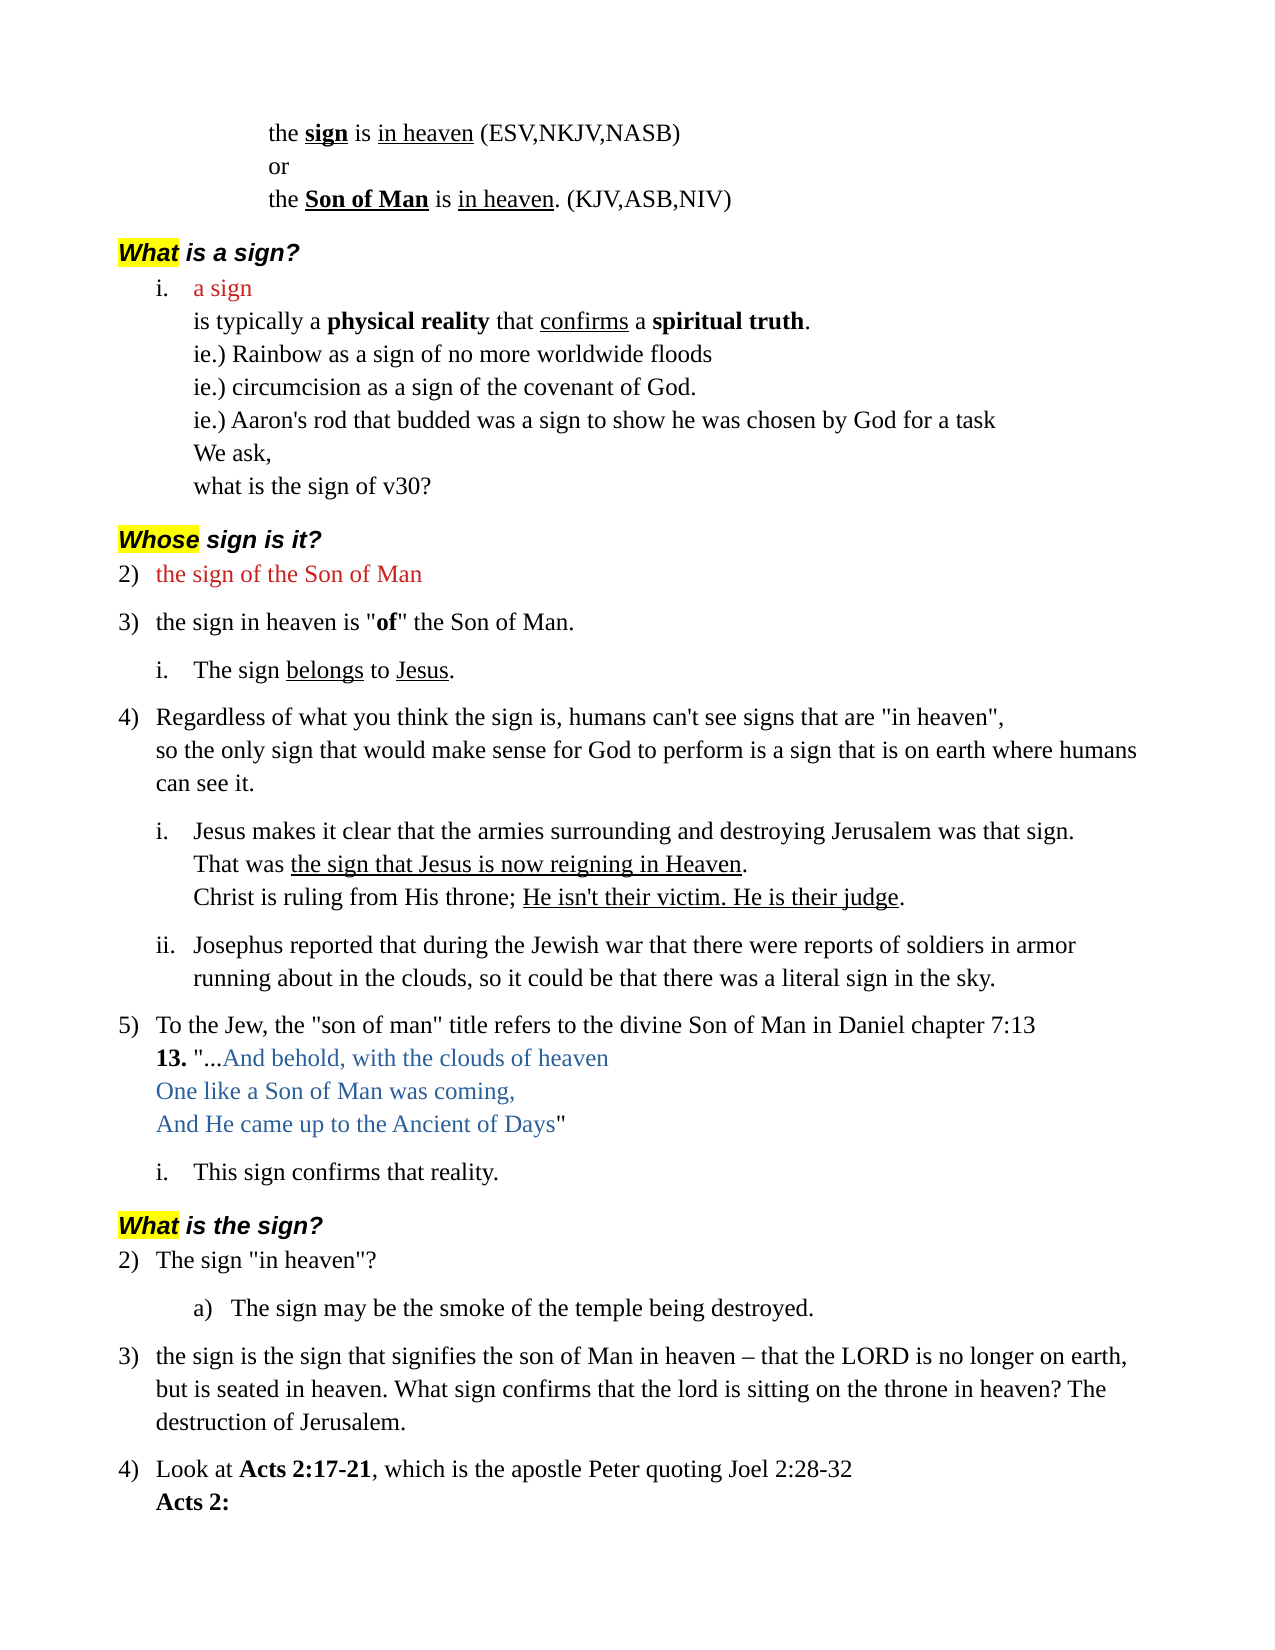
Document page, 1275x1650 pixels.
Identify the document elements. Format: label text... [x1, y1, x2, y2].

subtitle What is the sign? [118, 1211, 1157, 1239]
subtitle Whose sign is it? [118, 525, 1157, 553]
list the sign is in heaven (ESV,NKJV,NASB) or the Son of Man is in heaven. (KJV,ASB,NIV) [231, 118, 1157, 213]
list The sign belongs to Jesus. [156, 655, 1157, 683]
list a sign is typically a physical reality that confirms a spiritual truth. ie.) Rainbow as a sign of no more worldwide floods ie.) circumcision as a sign of the covenant of God. ie.) Aaron's rod that budded was a sign to show he was chosen by God for a task We ask, what is the sign of v30? [156, 273, 1157, 500]
list To the Jew, the "son of man" title refers to the divine Son of Man in Daniel chapter 7:13 13. "...And behold, with the clouds of heaven One like a Son of Man was coming, And He came up to the Ancient of Days" [118, 1010, 1157, 1138]
list the sign is the sign that signifies the son of Man in heaven – that the LORD is no longer on earth, but is seated in heaven. What sign confirms that the lord is sitting on the throne in heaven? The destruction of Jerusalem. [118, 1341, 1157, 1436]
list Jesus makes it clear that the armies surrounding and destroying Jerusalem was that sign. That was the sign that Jesus is now reigning in Heaven. Christ is ruling from His throne; He isn't their victim. He is their judge. [156, 816, 1157, 911]
list The sign "in heaven"? [118, 1246, 1157, 1274]
subtitle What is a sign? [118, 238, 1157, 267]
list This sign confirms that reality. [156, 1157, 1157, 1186]
list the sign of the Son of Man [118, 559, 1157, 588]
list the sign in heaven is "of" the Son of Man. [118, 607, 1157, 636]
list Regardless of what you think the sign is, humans can't see signs that are "in heaven", so the only sign that would make sense for God to perform is a sign that is on earth where humans can see it. [118, 702, 1157, 797]
list The sign may be the smoke of the temple being destroyed. [193, 1293, 1157, 1322]
list Look at Acts 2:17-21, which is the apostle Peter quoting Joel 2:28-32 Acts 2: [118, 1454, 1157, 1516]
list Josephus reported that during the Jewish war that there were reports of soldiers in armor running about in the clouds, so it could be that there was a literal sign in the sky. [156, 930, 1157, 991]
